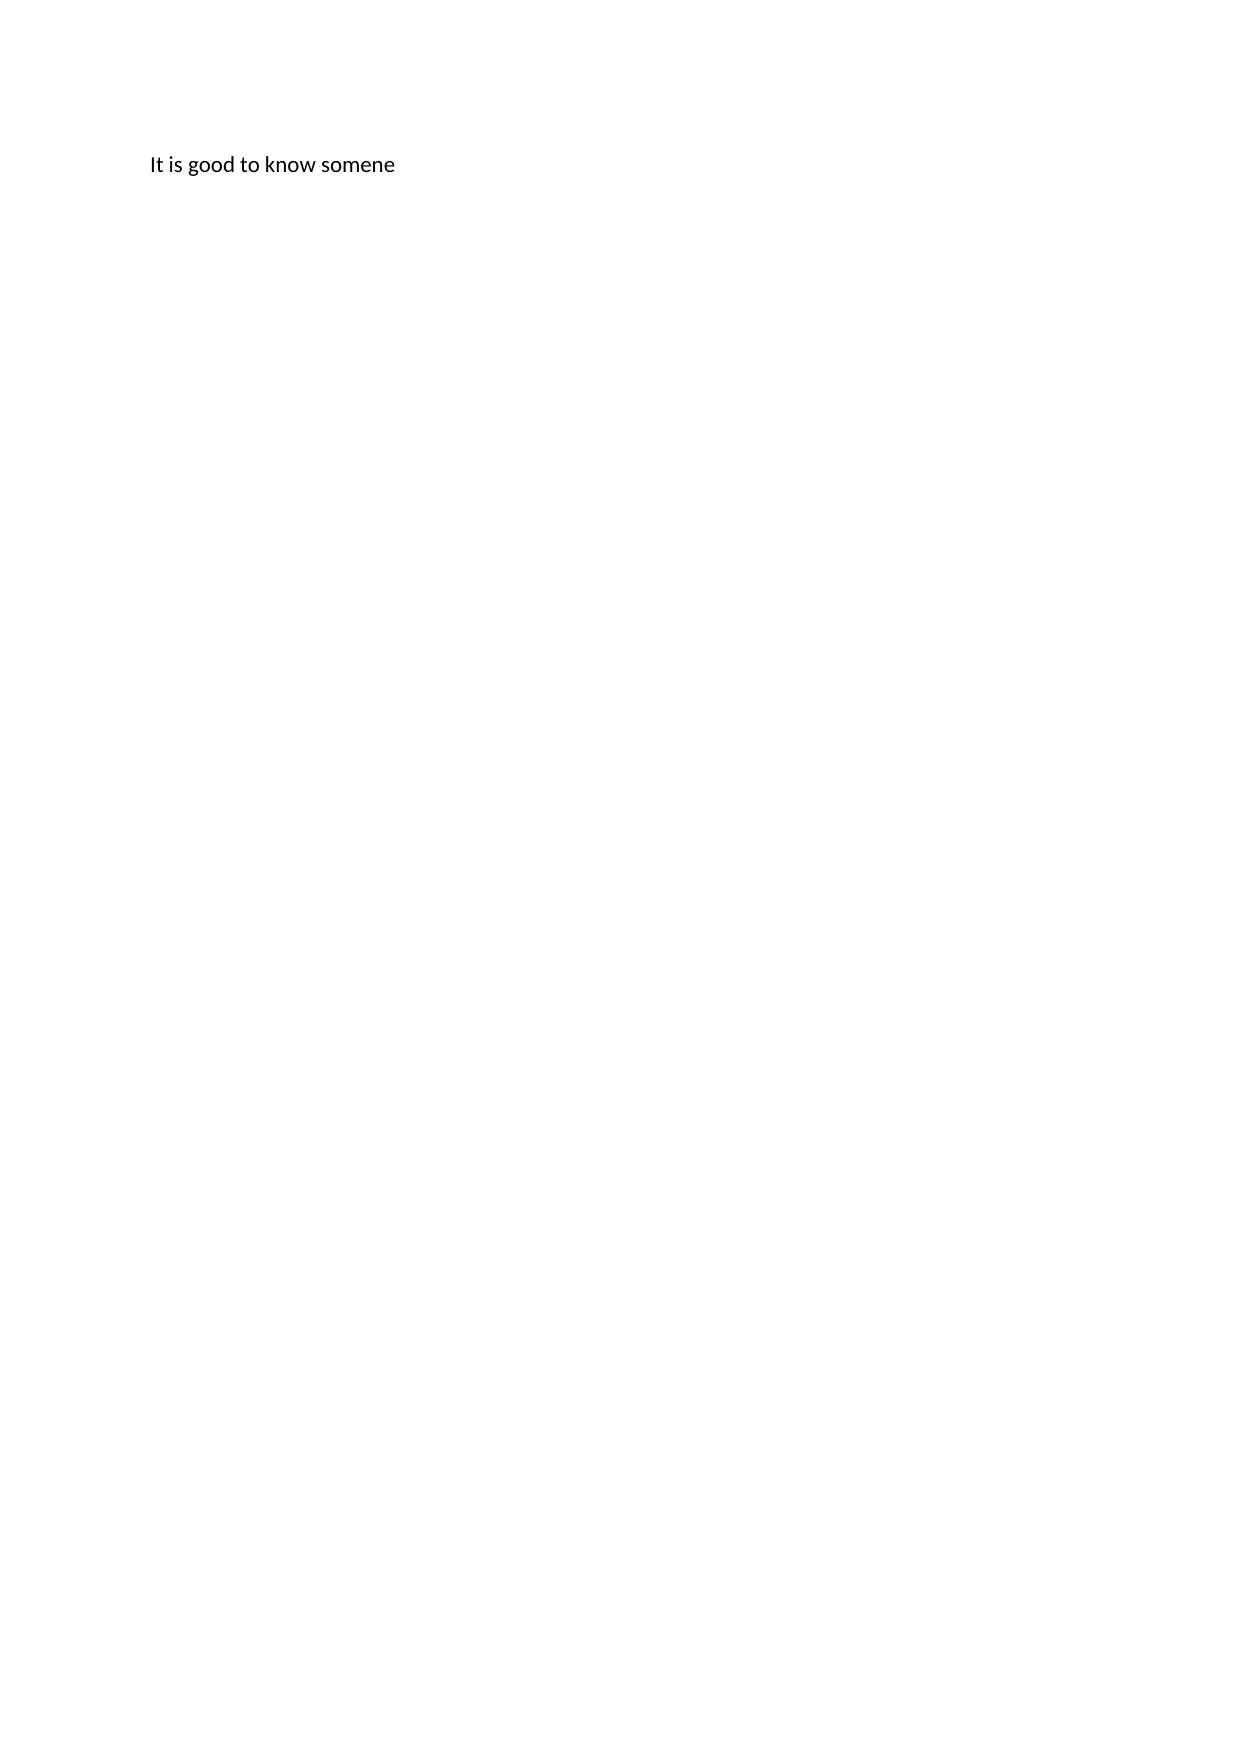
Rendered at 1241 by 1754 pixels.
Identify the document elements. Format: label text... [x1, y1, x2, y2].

text It is good to know somene [150, 150, 1090, 178]
